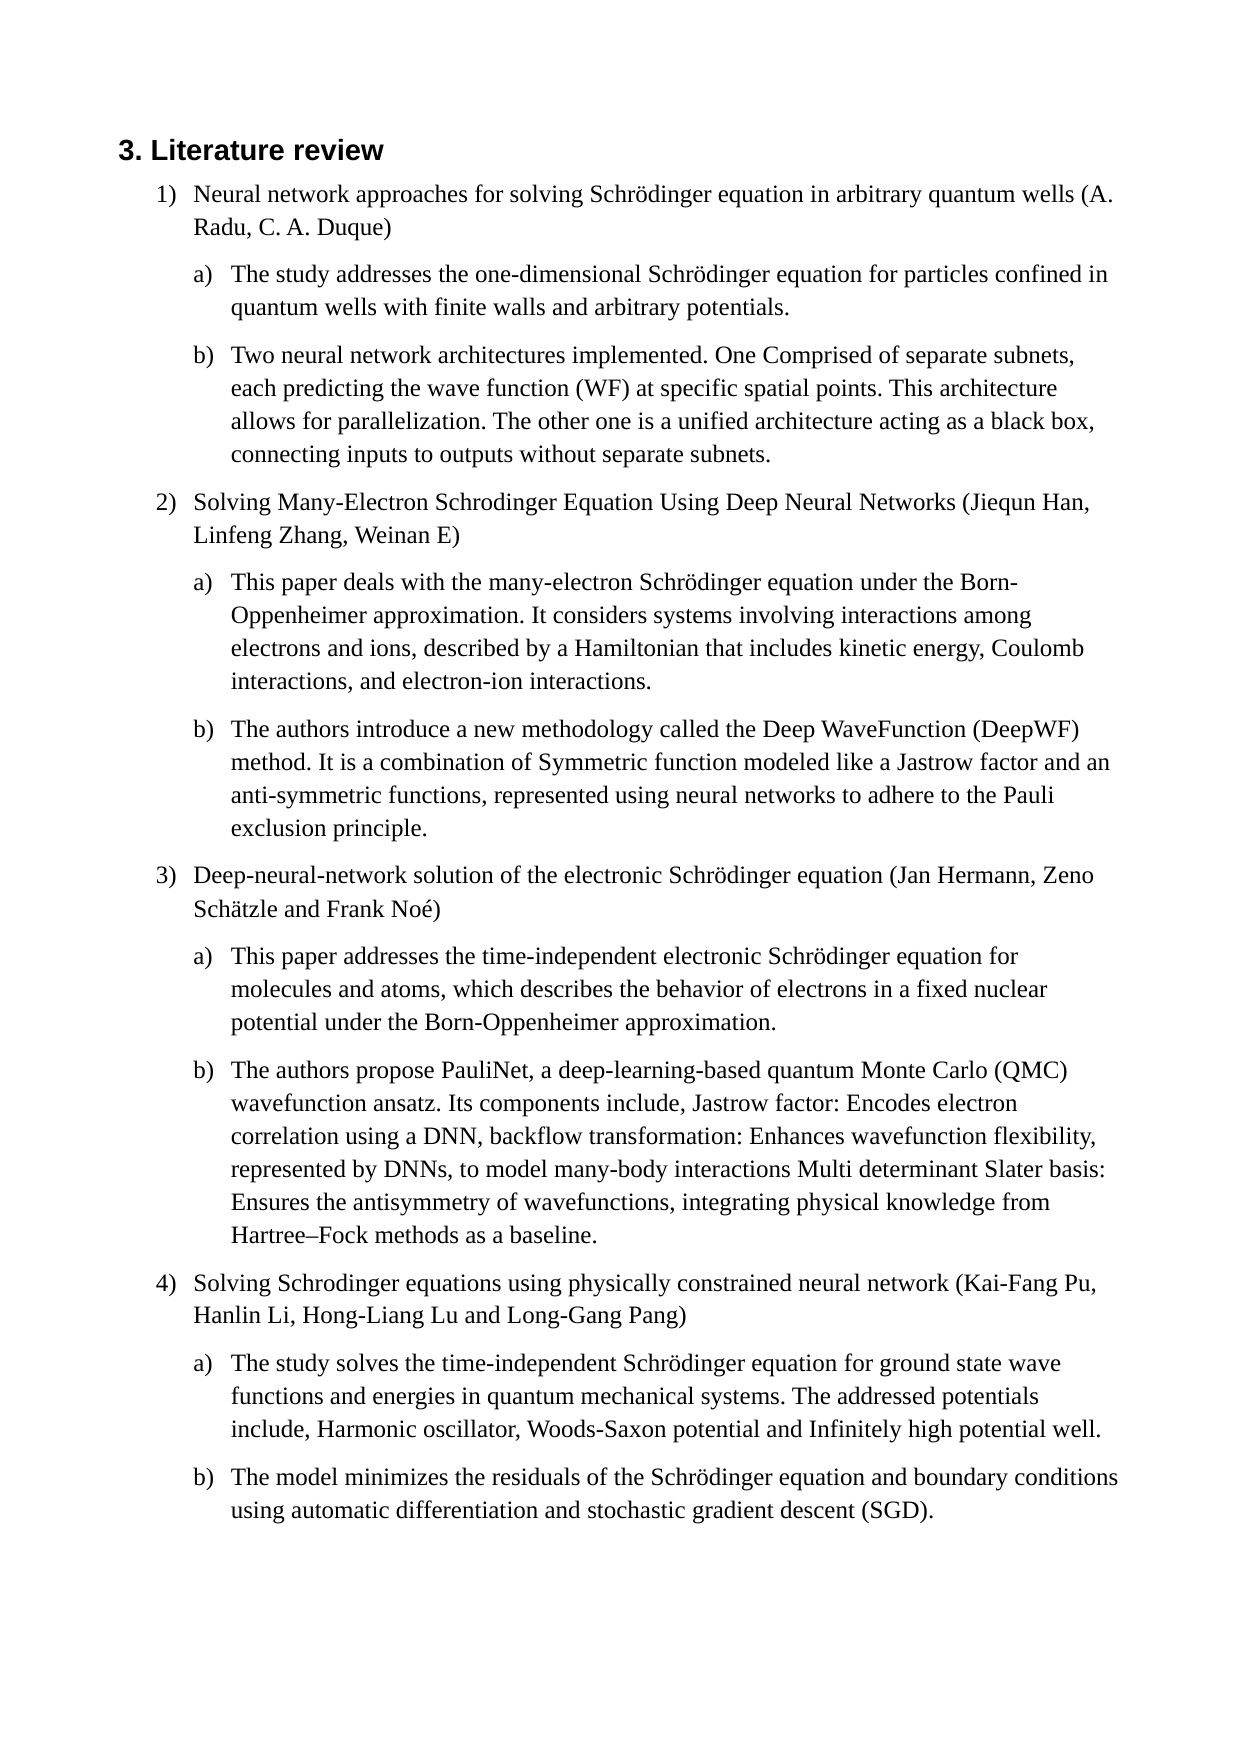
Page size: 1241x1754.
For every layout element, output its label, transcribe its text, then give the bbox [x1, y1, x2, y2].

list The authors introduce a new methodology called the Deep WaveFunction (DeepWF) method. It is a combination of Symmetric function modeled like a Jastrow factor and an anti-symmetric functions, represented using neural networks to adhere to the Pauli exclusion principle. [193, 714, 1122, 842]
list The model minimizes the residuals of the Schrödinger equation and boundary conditions using automatic differentiation and stochastic gradient descent (SGD). [193, 1462, 1122, 1524]
list This paper deals with the many-electron Schrödinger equation under the Born-Oppenheimer approximation. It considers systems involving interactions among electrons and ions, described by a Hamiltonian that includes kinetic energy, Coulomb interactions, and electron-ion interactions. [193, 567, 1122, 695]
list The study addresses the one-dimensional Schrödinger equation for particles confined in quantum wells with finite walls and arbitrary potentials. [193, 259, 1122, 321]
subtitle 3. Literature review [118, 133, 1122, 166]
list The authors propose PauliNet, a deep-learning-based quantum Monte Carlo (QMC) wavefunction ansatz. Its components include, Jastrow factor: Encodes electron correlation using a DNN, backflow transformation: Enhances wavefunction flexibility, represented by DNNs, to model many-body interactions Multi determinant Slater basis: Ensures the antisymmetry of wavefunctions, integrating physical knowledge from Hartree–Fock methods as a baseline. [193, 1055, 1122, 1249]
list The study solves the time-independent Schrödinger equation for ground state wave functions and energies in quantum mechanical systems. The addressed potentials include, Harmonic oscillator, Woods-Saxon potential and Infinitely high potential well. [193, 1348, 1122, 1443]
list This paper addresses the time-independent electronic Schrödinger equation for molecules and atoms, which describes the behavior of electrons in a fixed nuclear potential under the Born-Oppenheimer approximation. [193, 941, 1122, 1036]
list Two neural network architectures implemented. One Comprised of separate subnets, each predicting the wave function (WF) at specific spatial points. This architecture allows for parallelization. The other one is a unified architecture acting as a black box, connecting inputs to outputs without separate subnets. [193, 340, 1122, 468]
list Solving Many-Electron Schrodinger Equation Using Deep Neural Networks (Jiequn Han, Linfeng Zhang, Weinan E) [156, 487, 1122, 548]
list Neural network approaches for solving Schrödinger equation in arbitrary quantum wells (A. Radu, C. A. Duque) [156, 179, 1122, 241]
list Deep-neural-network solution of the electronic Schrödinger equation (Jan Hermann, Zeno Schätzle and Frank Noé) [156, 861, 1122, 922]
list Solving Schrodinger equations using physically constrained neural network (Kai-Fang Pu, Hanlin Li, Hong-Liang Lu and Long-Gang Pang) [156, 1268, 1122, 1329]
